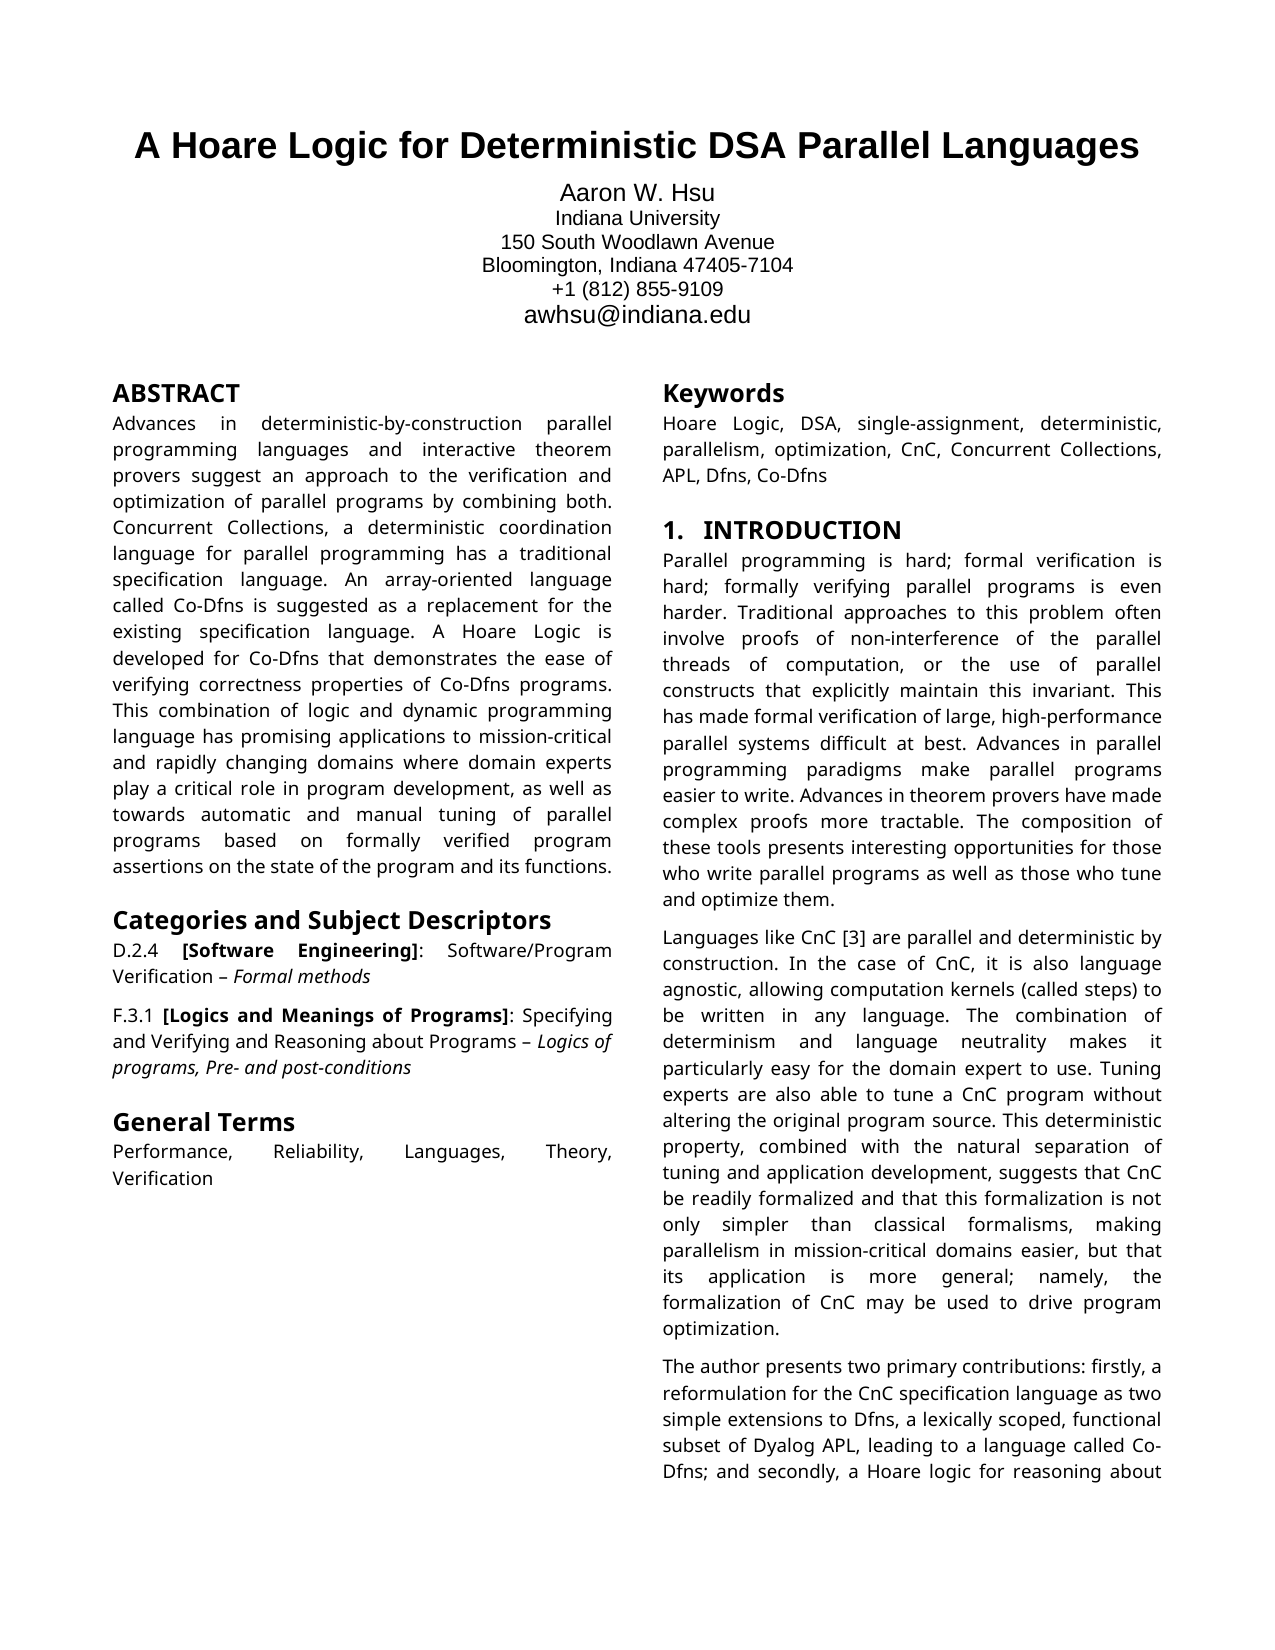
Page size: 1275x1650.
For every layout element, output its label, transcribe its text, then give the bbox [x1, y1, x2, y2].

text Advances in deterministic-by-construction parallel programming languages and interactive theorem provers suggest an approach to the verification and optimization of parallel programs by combining both. Concurrent Collections, a deterministic coordination language for parallel programming has a traditional specification language. An array-oriented language called Co-Dfns is suggested as a replacement for the existing specification language. A Hoare Logic is developed for Co-Dfns that demonstrates the ease of verifying correctness properties of Co-Dfns programs. This combination of logic and dynamic programming language has promising applications to mission-critical and rapidly changing domains where domain experts play a critical role in program development, as well as towards automatic and manual tuning of parallel programs based on formally verified program assertions on the state of the program and its functions. [112, 410, 613, 879]
text Parallel programming is hard; formal verification is hard; formally verifying parallel programs is even harder. Traditional approaches to this problem often involve proofs of non-interference of the parallel threads of computation, or the use of parallel constructs that explicitly maintain this invariant. This has made formal verification of large, high-performance parallel systems difficult at best. Advances in parallel programming paradigms make parallel programs easier to write. Advances in theorem provers have made complex proofs more tractable. The composition of these tools presents interesting opportunities for those who write parallel programs as well as those who tune and optimize them. [662, 547, 1162, 912]
text F.3.1 [Logics and Meanings of Programs]: Specifying and Verifying and Reasoning about Programs – Logics of programs, Pre- and post-conditions [112, 1002, 613, 1080]
text Hoare Logic, DSA, single-assignment, deterministic, parallelism, optimization, CnC, Concurrent Collections, APL, Dfns, Co-Dfns [662, 410, 1162, 488]
text +1 (812) 855-9109 [112, 277, 1162, 301]
text The author presents two primary contributions: firstly, a reformulation for the CnC specification language as two simple extensions to Dfns, a lexically scoped, functional subset of Dyalog APL, leading to a language called Co-Dfns; and secondly, a Hoare logic for reasoning about [662, 1353, 1162, 1484]
text 150 South Woodlawn Avenue [112, 230, 1162, 254]
title A Hoare Logic for Deterministic DSA Parallel Languages [112, 124, 1162, 166]
subtitle Introduction [662, 513, 1162, 547]
subtitle Categories and Subject Descriptors [112, 903, 613, 937]
text Languages like CnC [3] are parallel and deterministic by construction. In the case of CnC, it is also language agnostic, allowing computation kernels (called steps) to be written in any language. The combination of determinism and language neutrality makes it particularly easy for the domain expert to use. Tuning experts are also able to tune a CnC program without altering the original program source. This deterministic property, combined with the natural separation of tuning and application development, suggests that CnC be readily formalized and that this formalization is not only simpler than classical formalisms, making parallelism in mission-critical domains easier, but that its application is more general; namely, the formalization of CnC may be used to drive program optimization. [662, 924, 1162, 1341]
text Aaron W. Hsu [112, 179, 1162, 207]
text Indiana University [112, 207, 1162, 230]
subtitle General Terms [112, 1104, 613, 1138]
subtitle ABSTRACT [112, 364, 613, 410]
text Bloomington, Indiana 47405-7104 [112, 254, 1162, 277]
text D.2.4 [Software Engineering]: Software/Program Verification – Formal methods [112, 937, 613, 989]
text Performance, Reliability, Languages, Theory, Verification [112, 1138, 613, 1191]
text awhsu@indiana.edu [112, 301, 1162, 329]
subtitle Keywords [662, 364, 1162, 410]
